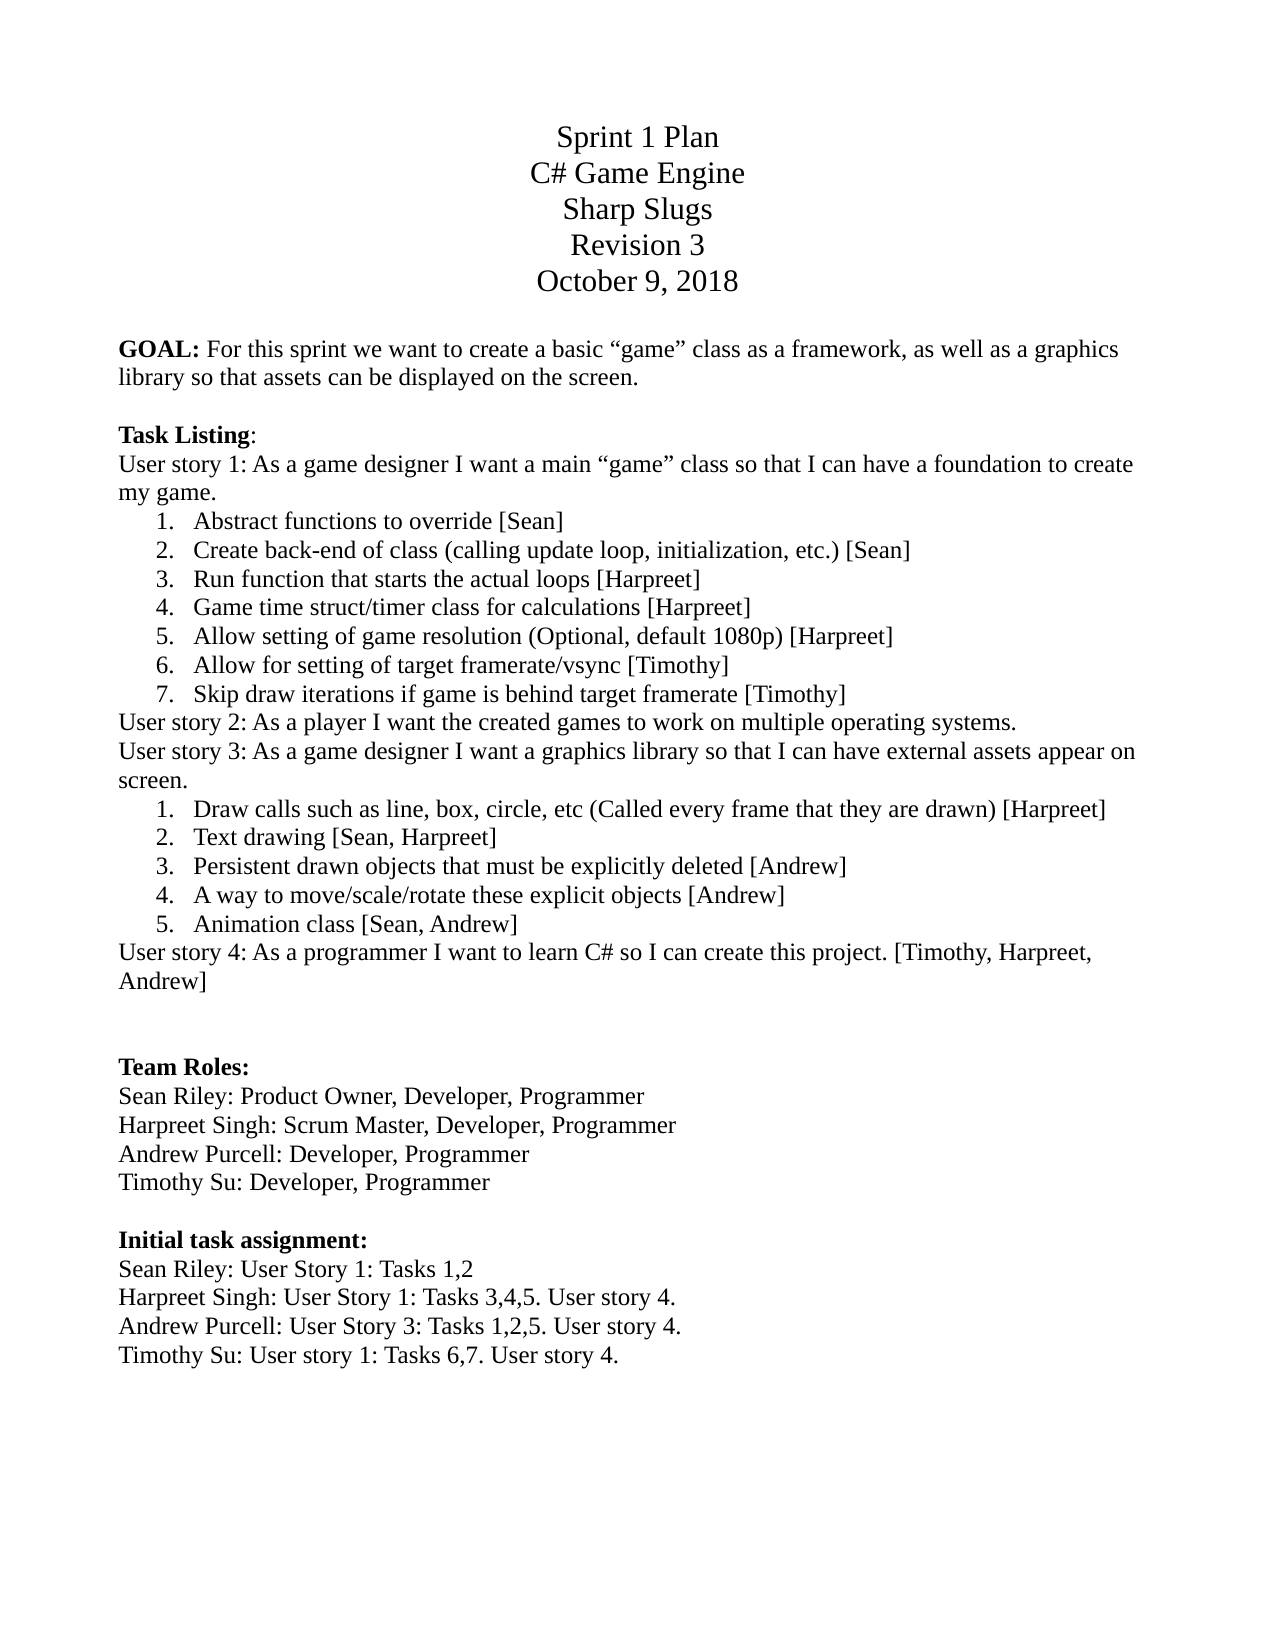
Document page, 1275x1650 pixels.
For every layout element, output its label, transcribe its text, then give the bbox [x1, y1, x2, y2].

text User story 4: As a programmer I want to learn C# so I can create this project. [Timothy, Harpreet, Andrew] [118, 937, 1157, 995]
text Revision 3 [118, 226, 1157, 262]
list Allow for setting of target framerate/vsync [Timothy] [156, 650, 1157, 679]
list Animation class [Sean, Andrew] [156, 909, 1157, 937]
text Task Listing: [118, 420, 1157, 449]
text Andrew Purcell: Developer, Programmer [118, 1139, 1157, 1167]
text my game. [118, 477, 1157, 506]
text Harpreet Singh: Scrum Master, Developer, Programmer [118, 1110, 1157, 1139]
text GOAL: For this sprint we want to create a basic “game” class as a framework, as well as a graphics library so that assets can be displayed on the screen. [118, 334, 1157, 391]
list Draw calls such as line, box, circle, etc (Called every frame that they are drawn) [Harpreet] [156, 794, 1157, 822]
list Allow setting of game resolution (Optional, default 1080p) [Harpreet] [156, 621, 1157, 650]
text Andrew Purcell: User Story 3: Tasks 1,2,5. User story 4. [118, 1311, 1157, 1340]
list Abstract functions to override [Sean] [156, 506, 1157, 535]
text Timothy Su: User story 1: Tasks 6,7. User story 4. [118, 1340, 1157, 1369]
text screen. [118, 765, 1157, 794]
text Harpreet Singh: User Story 1: Tasks 3,4,5. User story 4. [118, 1282, 1157, 1311]
text Sharp Slugs [118, 190, 1157, 226]
list Text drawing [Sean, Harpreet] [156, 822, 1157, 851]
text Initial task assignment: [118, 1225, 1157, 1254]
text Sean Riley: User Story 1: Tasks 1,2 [118, 1254, 1157, 1282]
list A way to move/scale/rotate these explicit objects [Andrew] [156, 880, 1157, 909]
text User story 3: As a game designer I want a graphics library so that I can have external assets appear on [118, 736, 1157, 765]
list Skip draw iterations if game is behind target framerate [Timothy] [156, 679, 1157, 707]
text User story 2: As a player I want the created games to work on multiple operating systems. [118, 707, 1157, 736]
list Create back-end of class (calling update loop, initialization, etc.) [Sean] [156, 535, 1157, 564]
text Sprint 1 Plan [118, 118, 1157, 154]
text Team Roles: [118, 1052, 1157, 1081]
text Sean Riley: Product Owner, Developer, Programmer [118, 1081, 1157, 1110]
text Timothy Su: Developer, Programmer [118, 1167, 1157, 1196]
list Run function that starts the actual loops [Harpreet] [156, 564, 1157, 592]
list Game time struct/timer class for calculations [Harpreet] [156, 592, 1157, 621]
text October 9, 2018 [118, 262, 1157, 298]
text User story 1: As a game designer I want a main “game” class so that I can have a foundation to create [118, 449, 1157, 477]
text C# Game Engine [118, 154, 1157, 190]
list Persistent drawn objects that must be explicitly deleted [Andrew] [156, 851, 1157, 880]
